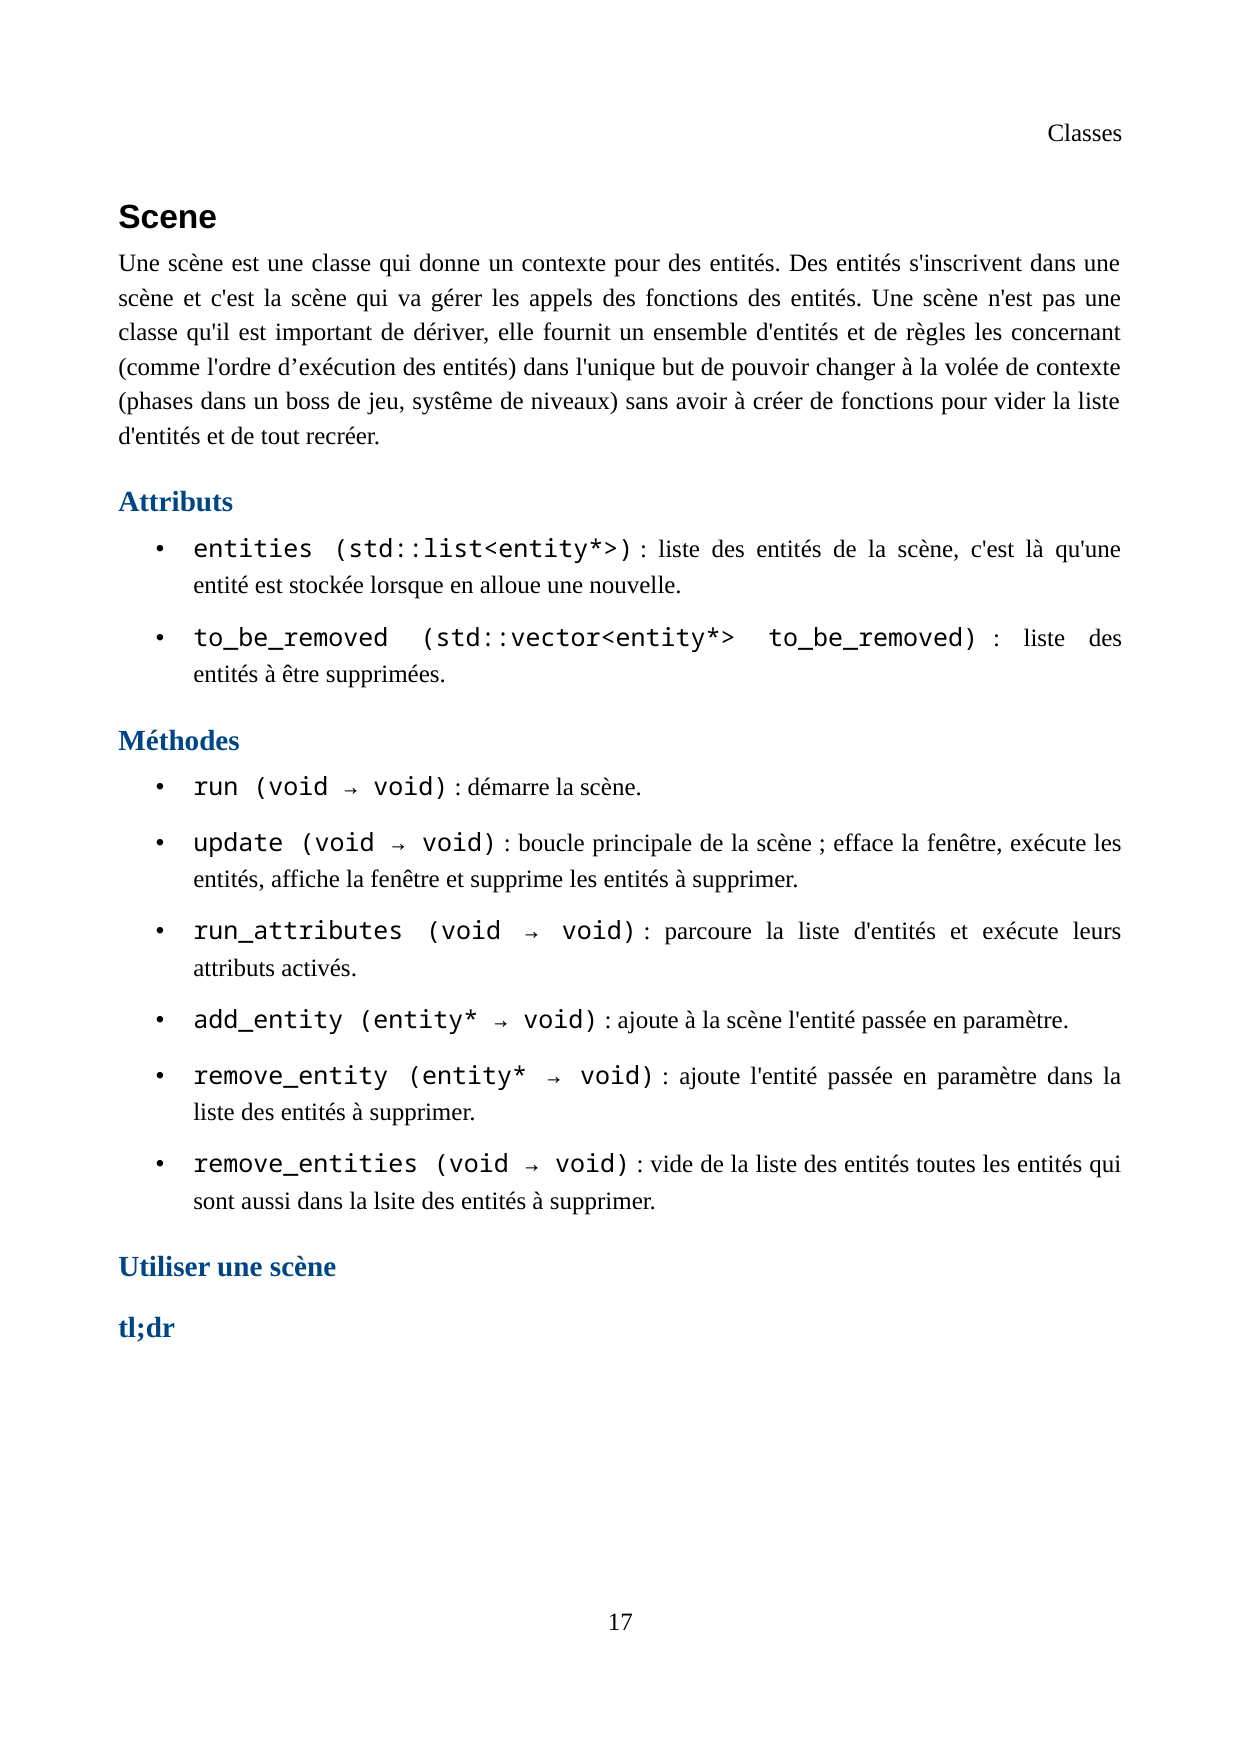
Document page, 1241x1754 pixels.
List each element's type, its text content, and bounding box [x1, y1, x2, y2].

list remove_entities (void → void) : vide de la liste des entités toutes les entités qui sont aussi dans la lsite des entités à supprimer. [156, 1146, 1122, 1215]
subtitle Méthodes [118, 723, 1122, 756]
list update (void → void) : boucle principale de la scène ; efface la fenêtre, exécute les entités, affiche la fenêtre et supprime les entités à supprimer. [156, 824, 1122, 893]
list remove_entity (entity* → void) : ajoute l'entité passée en paramètre dans la liste des entités à supprimer. [156, 1057, 1122, 1126]
list entities (std::list<entity*>) : liste des entités de la scène, c'est là qu'une entité est stockée lorsque en alloue une nouvelle. [156, 530, 1122, 599]
text Une scène est une classe qui donne un contexte pour des entités. Des entités s'inscrivent dans une scène et c'est la scène qui va gérer les appels des fonctions des entités. Une scène n'est pas une classe qu'il est important de dériver, elle fournit un ensemble d'entités et de règles les concernant (comme l'ordre d’exécution des entités) dans l'unique but de pouvoir changer à la volée de contexte (phases dans un boss de jeu, systême de niveaux) sans avoir à créer de fonctions pour vider la liste d'entités et de tout recréer. [118, 248, 1122, 449]
list run_attributes (void → void) : parcoure la liste d'entités et exécute leurs attributs activés. [156, 913, 1122, 982]
list run (void → void) : démarre la scène. [156, 769, 1122, 803]
subtitle Attributs [118, 484, 1122, 518]
subtitle Scene [118, 197, 1122, 236]
subtitle Utiliser une scène [118, 1249, 1122, 1283]
text tl;dr [118, 1310, 1122, 1344]
list add_entity (entity* → void) : ajoute à la scène l'entité passée en paramètre. [156, 1002, 1122, 1036]
list to_be_removed (std::vector<entity*> to_be_removed) : liste des entités à être supprimées. [156, 619, 1122, 688]
